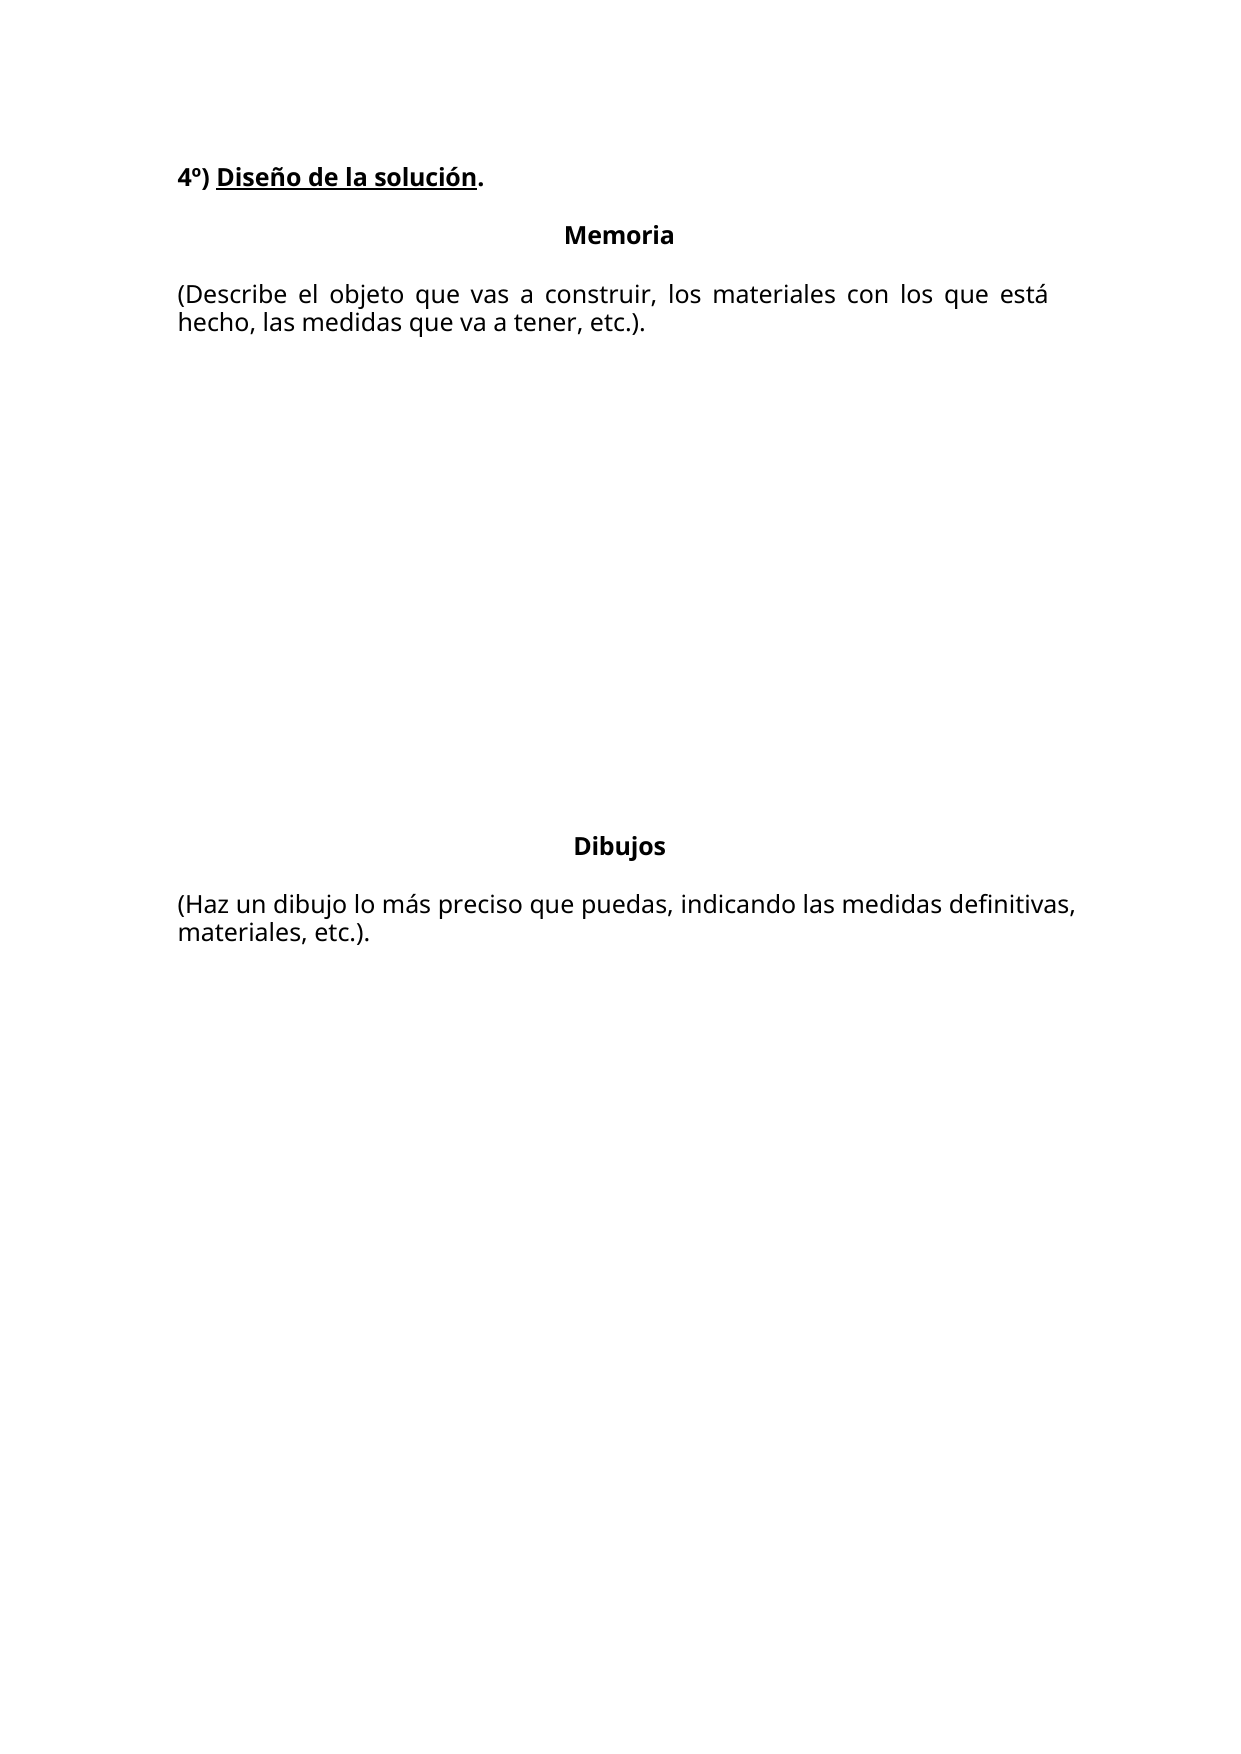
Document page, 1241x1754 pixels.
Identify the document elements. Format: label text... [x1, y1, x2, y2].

subtitle Dibujos [162, 828, 1076, 862]
subtitle 4º) Diseño de la solución. [177, 159, 1196, 193]
text (Haz un dibujo lo más preciso que puedas, indicando las medidas definitivas, materiales, etc.). [177, 891, 1119, 949]
text (Describe el objeto que vas a construir, los materiales con los que está hecho, las medidas que va a tener, etc.). [177, 281, 1119, 338]
text Memoria [162, 218, 1076, 252]
